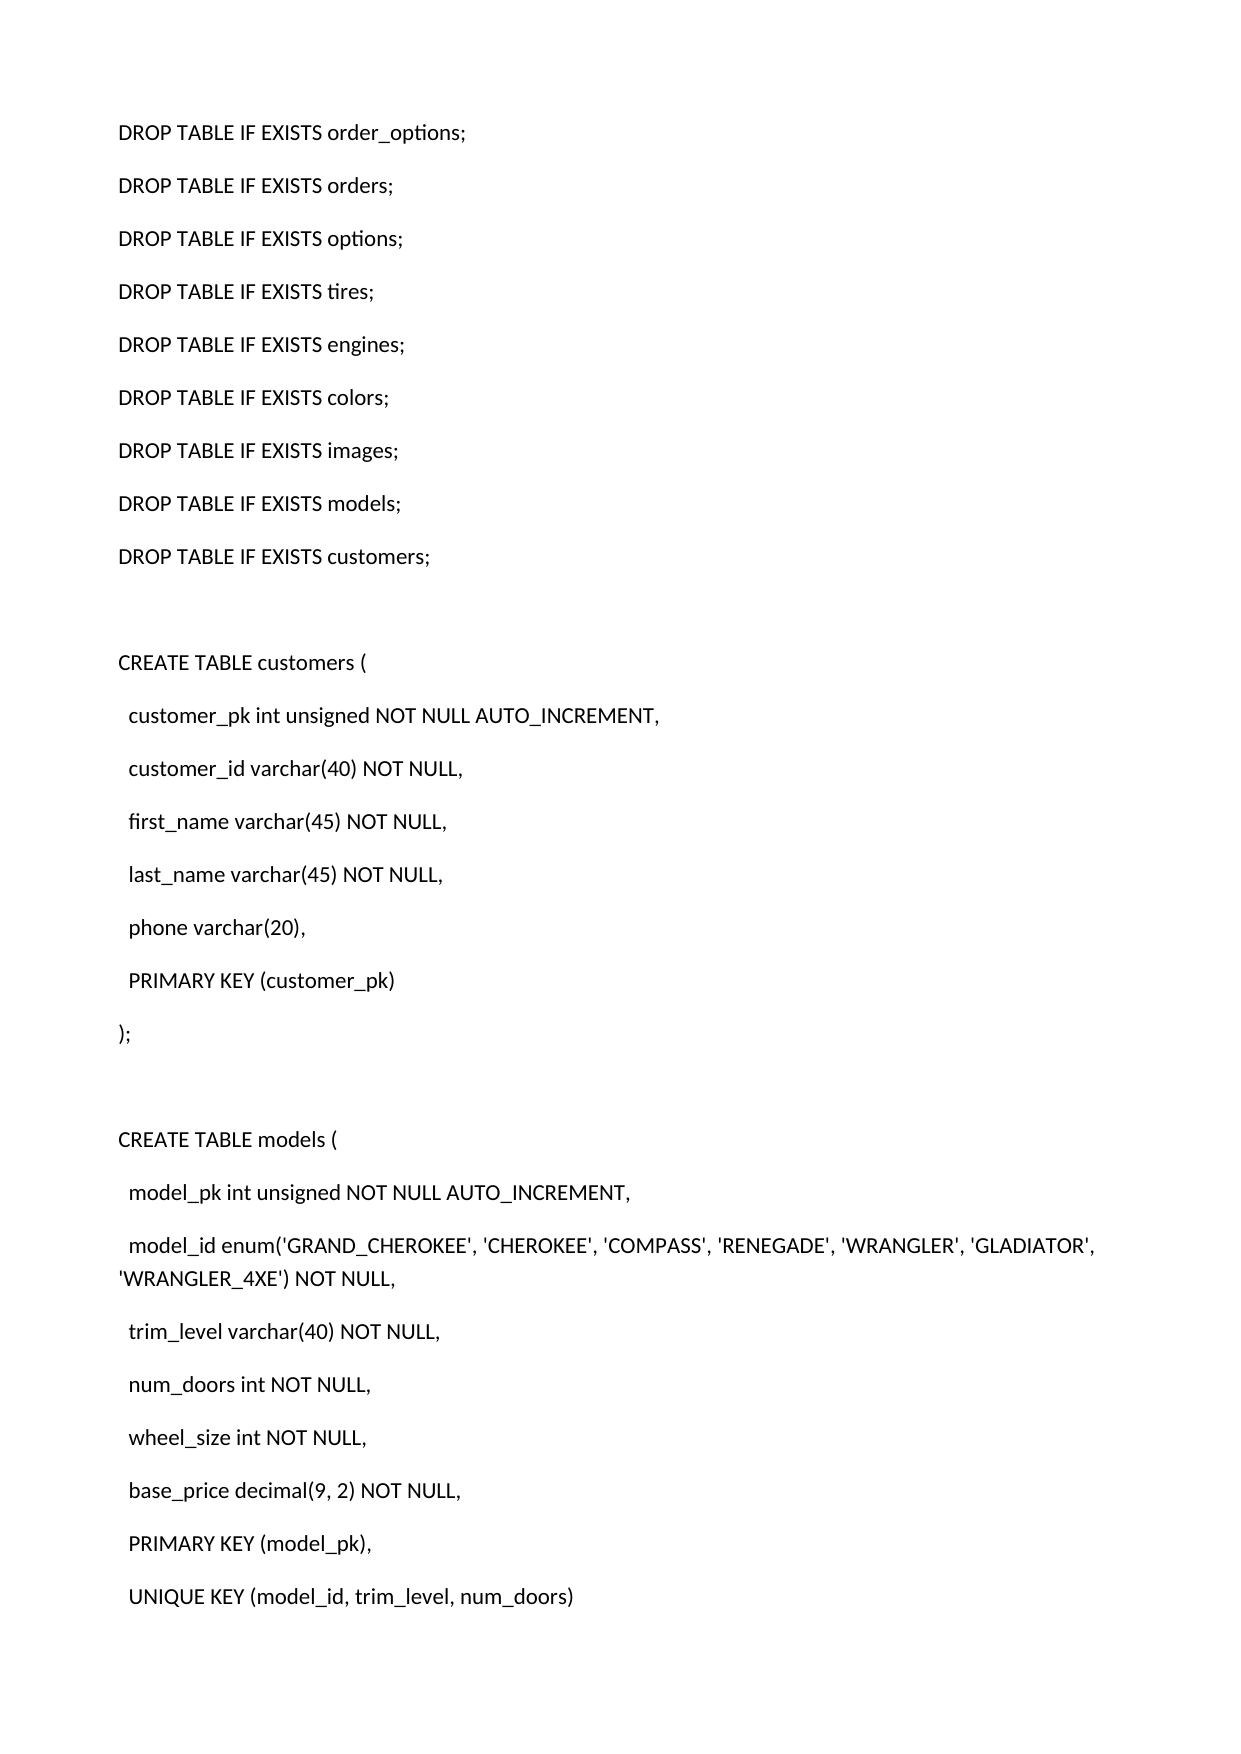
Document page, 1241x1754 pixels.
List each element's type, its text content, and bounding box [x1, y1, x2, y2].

text base_price decimal(9, 2) NOT NULL, [118, 1476, 1122, 1504]
text phone varchar(20), [118, 913, 1122, 941]
text DROP TABLE IF EXISTS images; [118, 436, 1122, 464]
text trim_level varchar(40) NOT NULL, [118, 1317, 1122, 1345]
text num_doors int NOT NULL, [118, 1370, 1122, 1398]
text model_pk int unsigned NOT NULL AUTO_INCREMENT, [118, 1178, 1122, 1207]
text PRIMARY KEY (customer_pk) [118, 966, 1122, 994]
text wheel_size int NOT NULL, [118, 1423, 1122, 1451]
text DROP TABLE IF EXISTS colors; [118, 383, 1122, 411]
text customer_pk int unsigned NOT NULL AUTO_INCREMENT, [118, 701, 1122, 729]
text CREATE TABLE customers ( [118, 648, 1122, 676]
text first_name varchar(45) NOT NULL, [118, 807, 1122, 835]
text DROP TABLE IF EXISTS order_options; [118, 118, 1122, 146]
text DROP TABLE IF EXISTS customers; [118, 542, 1122, 570]
text UNIQUE KEY (model_id, trim_level, num_doors) [118, 1582, 1122, 1610]
text DROP TABLE IF EXISTS tires; [118, 277, 1122, 305]
text PRIMARY KEY (model_pk), [118, 1529, 1122, 1557]
text last_name varchar(45) NOT NULL, [118, 860, 1122, 888]
text DROP TABLE IF EXISTS options; [118, 224, 1122, 252]
text DROP TABLE IF EXISTS models; [118, 489, 1122, 517]
text customer_id varchar(40) NOT NULL, [118, 754, 1122, 782]
text DROP TABLE IF EXISTS orders; [118, 171, 1122, 199]
text CREATE TABLE models ( [118, 1126, 1122, 1153]
text model_id enum('GRAND_CHEROKEE', 'CHEROKEE', 'COMPASS', 'RENEGADE', 'WRANGLER', 'GLADIATOR', 'WRANGLER_4XE') NOT NULL, [118, 1232, 1122, 1292]
text ); [118, 1019, 1122, 1047]
text DROP TABLE IF EXISTS engines; [118, 330, 1122, 358]
